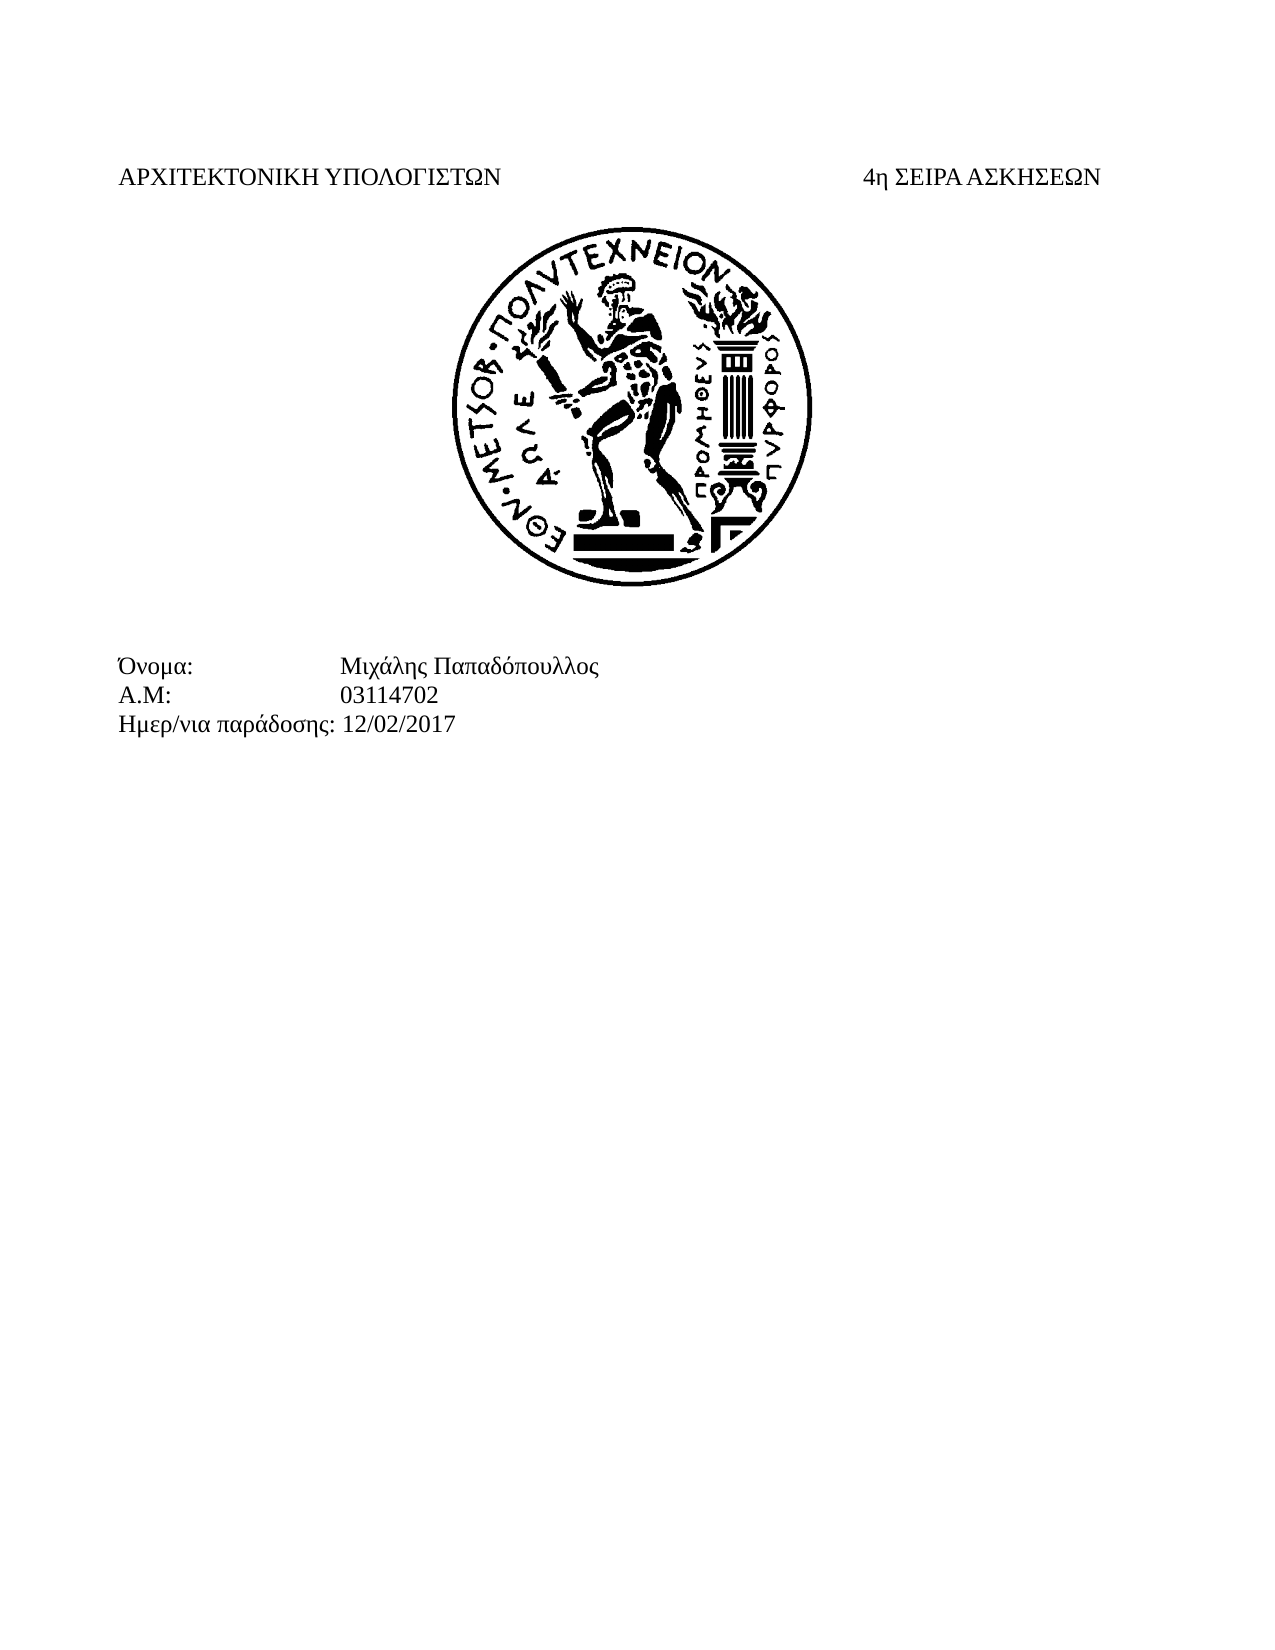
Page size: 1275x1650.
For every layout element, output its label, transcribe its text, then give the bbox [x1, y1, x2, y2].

text Όνομα: Μιχάλης Παπαδόπουλλος [118, 651, 1177, 680]
picture [441, 210, 834, 603]
text ΑΡΧΙΤΕΚΤΟΝΙΚΗ ΥΠΟΛΟΓΙΣΤΩΝ 4η ΣΕΙΡΑ ΑΣΚΗΣΕΩΝ [118, 162, 1177, 191]
text Ημερ/νια παράδοσης: 12/02/2017 [118, 709, 1177, 737]
text Α.Μ: 03114702 [118, 680, 1177, 709]
